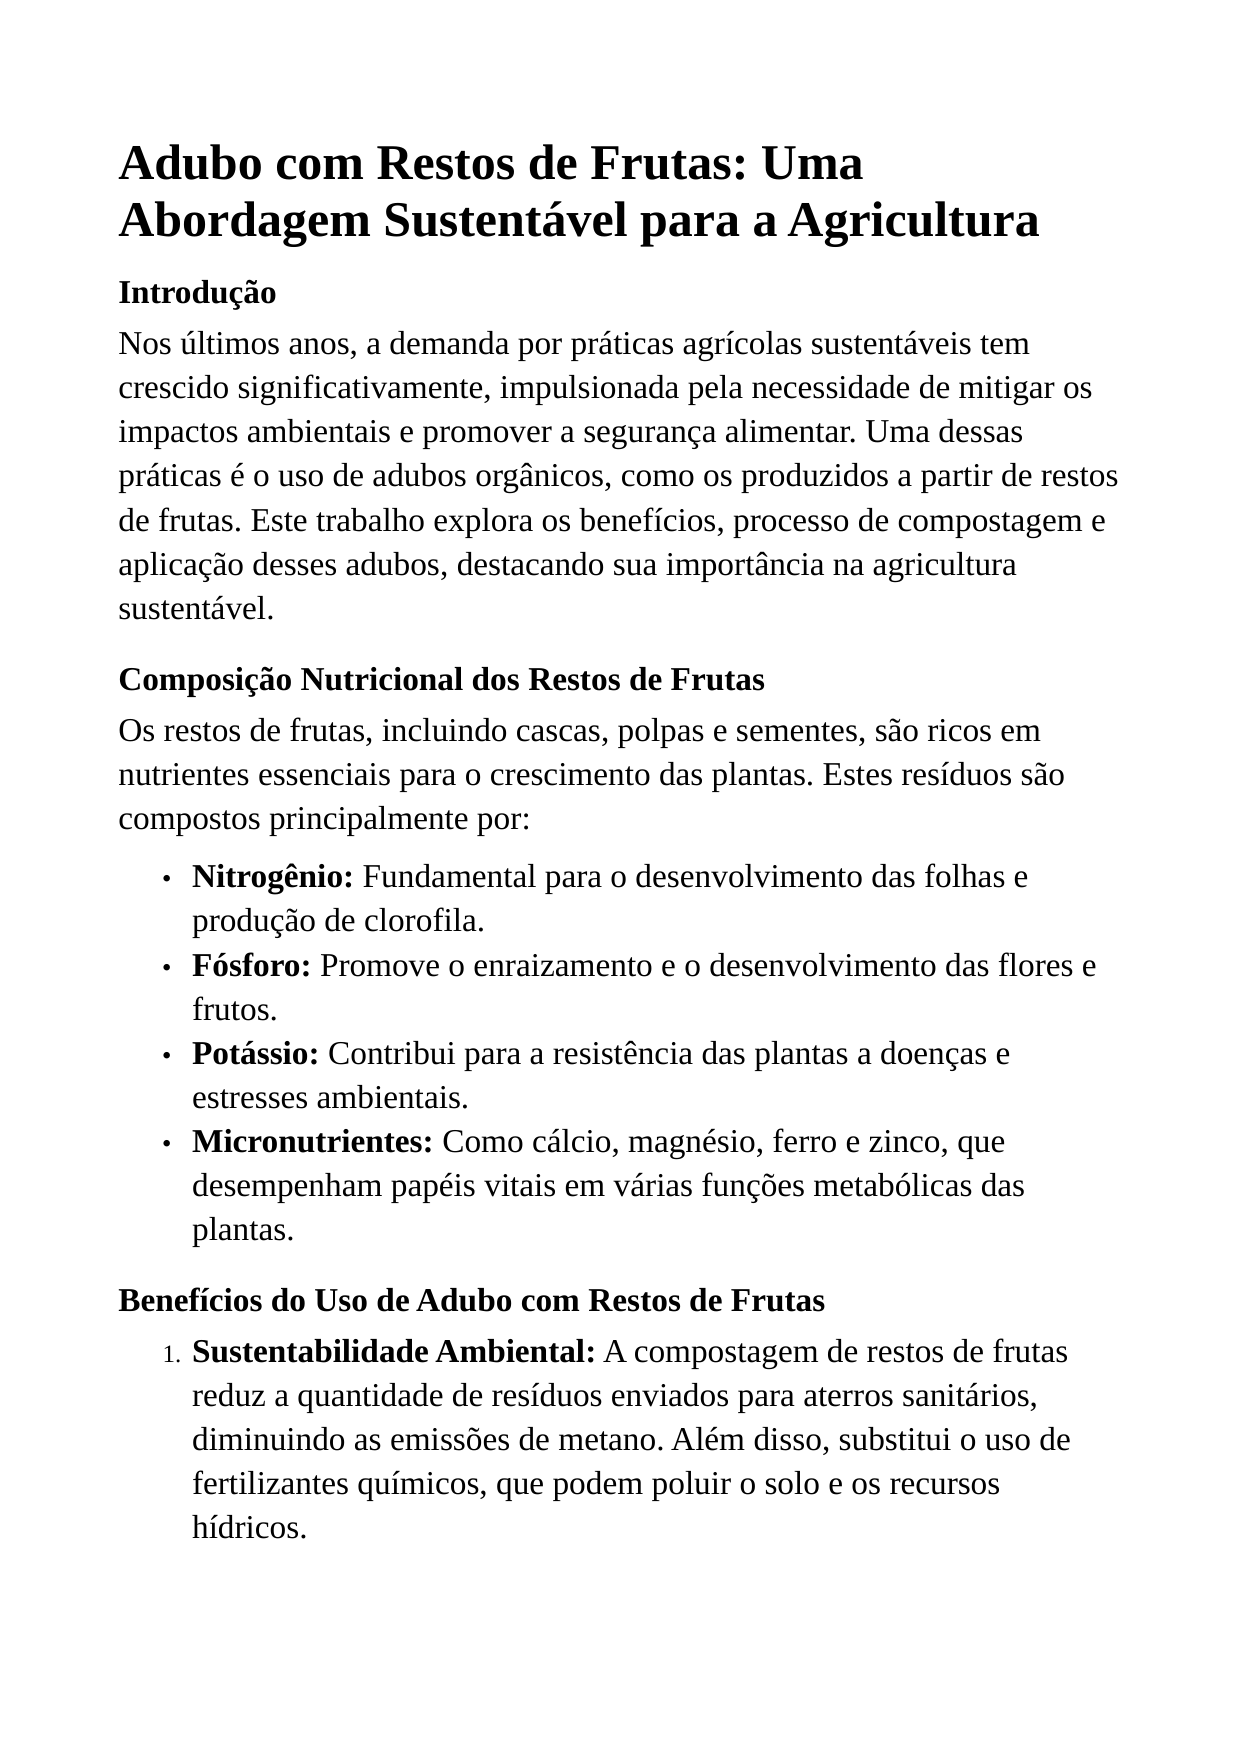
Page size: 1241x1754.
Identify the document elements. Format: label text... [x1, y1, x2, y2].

list Sustentabilidade Ambiental: A compostagem de restos de frutas reduz a quantidade de resíduos enviados para aterros sanitários, diminuindo as emissões de metano. Além disso, substitui o uso de fertilizantes químicos, que podem poluir o solo e os recursos hídricos. [162, 1331, 1122, 1546]
text Nos últimos anos, a demanda por práticas agrícolas sustentáveis tem crescido significativamente, impulsionada pela necessidade de mitigar os impactos ambientais e promover a segurança alimentar. Uma dessas práticas é o uso de adubos orgânicos, como os produzidos a partir de restos de frutas. Este trabalho explora os benefícios, processo de compostagem e aplicação desses adubos, destacando sua importância na agricultura sustentável. [118, 323, 1122, 626]
list Nitrogênio: Fundamental para o desenvolvimento das folhas e produção de clorofila. [162, 857, 1122, 939]
text Os restos de frutas, incluindo cascas, polpas e sementes, são ricos em nutrientes essenciais para o crescimento das plantas. Estes resíduos são compostos principalmente por: [118, 710, 1122, 836]
subtitle Composição Nutricional dos Restos de Frutas [118, 659, 1122, 697]
subtitle Introdução [118, 273, 1122, 311]
list Micronutrientes: Como cálcio, magnésio, ferro e zinco, que desempenham papéis vitais em várias funções metabólicas das plantas. [162, 1121, 1122, 1247]
subtitle Benefícios do Uso de Adubo com Restos de Frutas [118, 1280, 1122, 1319]
subtitle Adubo com Restos de Frutas: Uma Abordagem Sustentável para a Agricultura [118, 133, 1122, 248]
list Potássio: Contribui para a resistência das plantas a doenças e estresses ambientais. [162, 1033, 1122, 1115]
list Fósforo: Promove o enraizamento e o desenvolvimento das flores e frutos. [162, 945, 1122, 1027]
